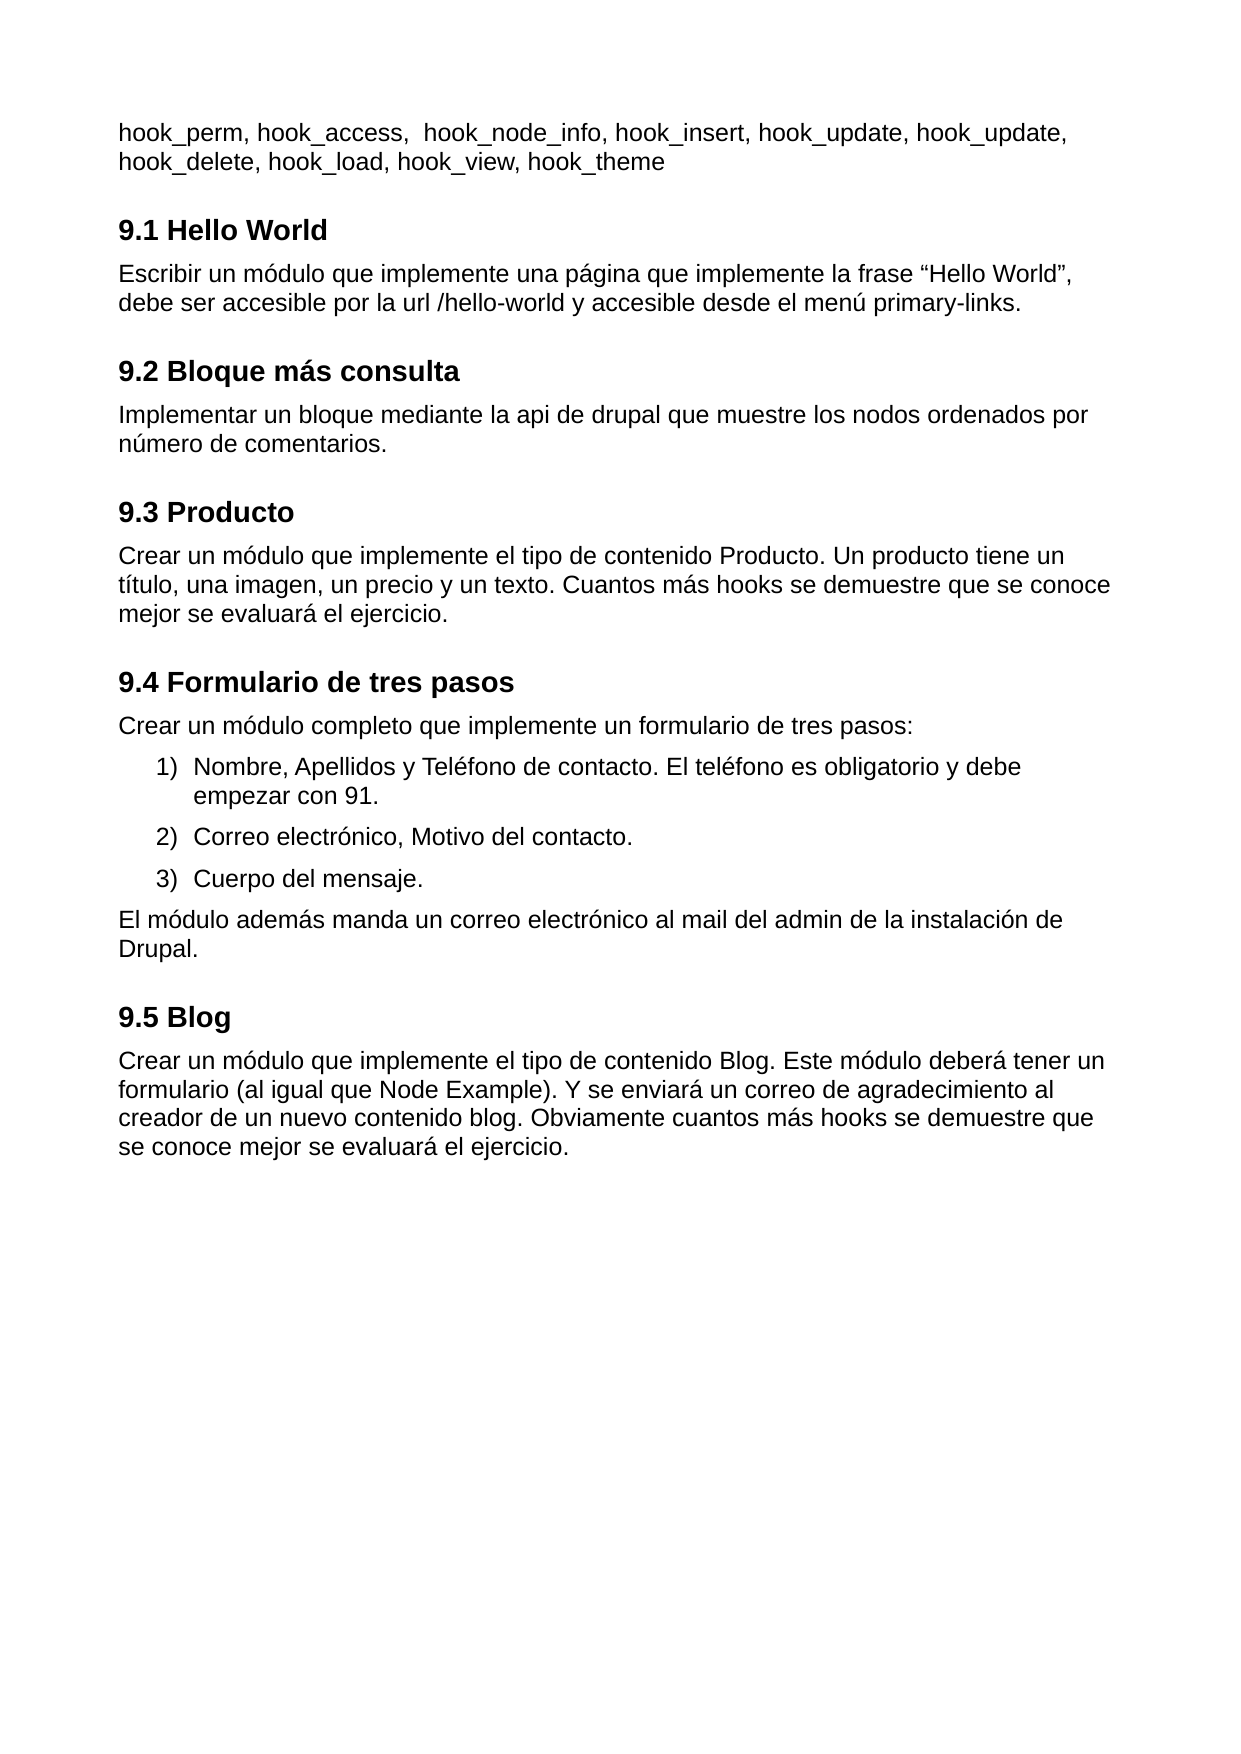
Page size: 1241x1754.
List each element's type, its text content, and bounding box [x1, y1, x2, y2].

list Cuerpo del mensaje. [156, 863, 1122, 892]
text Implementar un bloque mediante la api de drupal que muestre los nodos ordenados por número de comentarios. [118, 400, 1122, 458]
list Nombre, Apellidos y Teléfono de contacto. El teléfono es obligatorio y debe empezar con 91. [156, 752, 1122, 810]
text hook_perm, hook_access, hook_node_info, hook_insert, hook_update, hook_update, hook_delete, hook_load, hook_view, hook_theme [118, 118, 1122, 176]
text Escribir un módulo que implemente una página que implemente la frase “Hello World”, debe ser accesible por la url /hello-world y accesible desde el menú primary-links. [118, 259, 1122, 317]
text Crear un módulo que implemente el tipo de contenido Producto. Un producto tiene un título, una imagen, un precio y un texto. Cuantos más hooks se demuestre que se conoce mejor se evaluará el ejercicio. [118, 541, 1122, 627]
text El módulo además manda un correo electrónico al mail del admin de la instalación de Drupal. [118, 905, 1122, 962]
subtitle 9.5 Blog [118, 1000, 1122, 1033]
subtitle 9.1 Hello World [118, 213, 1122, 247]
subtitle 9.4 Formulario de tres pasos [118, 665, 1122, 698]
text Crear un módulo completo que implemente un formulario de tres pasos: [118, 711, 1122, 740]
list Correo electrónico, Motivo del contacto. [156, 822, 1122, 851]
text Crear un módulo que implemente el tipo de contenido Blog. Este módulo deberá tener un formulario (al igual que Node Example). Y se enviará un correo de agradecimiento al creador de un nuevo contenido blog. Obviamente cuantos más hooks se demuestre que se conoce mejor se evaluará el ejercicio. [118, 1046, 1122, 1161]
subtitle 9.3 Producto [118, 495, 1122, 529]
subtitle 9.2 Bloque más consulta [118, 354, 1122, 388]
